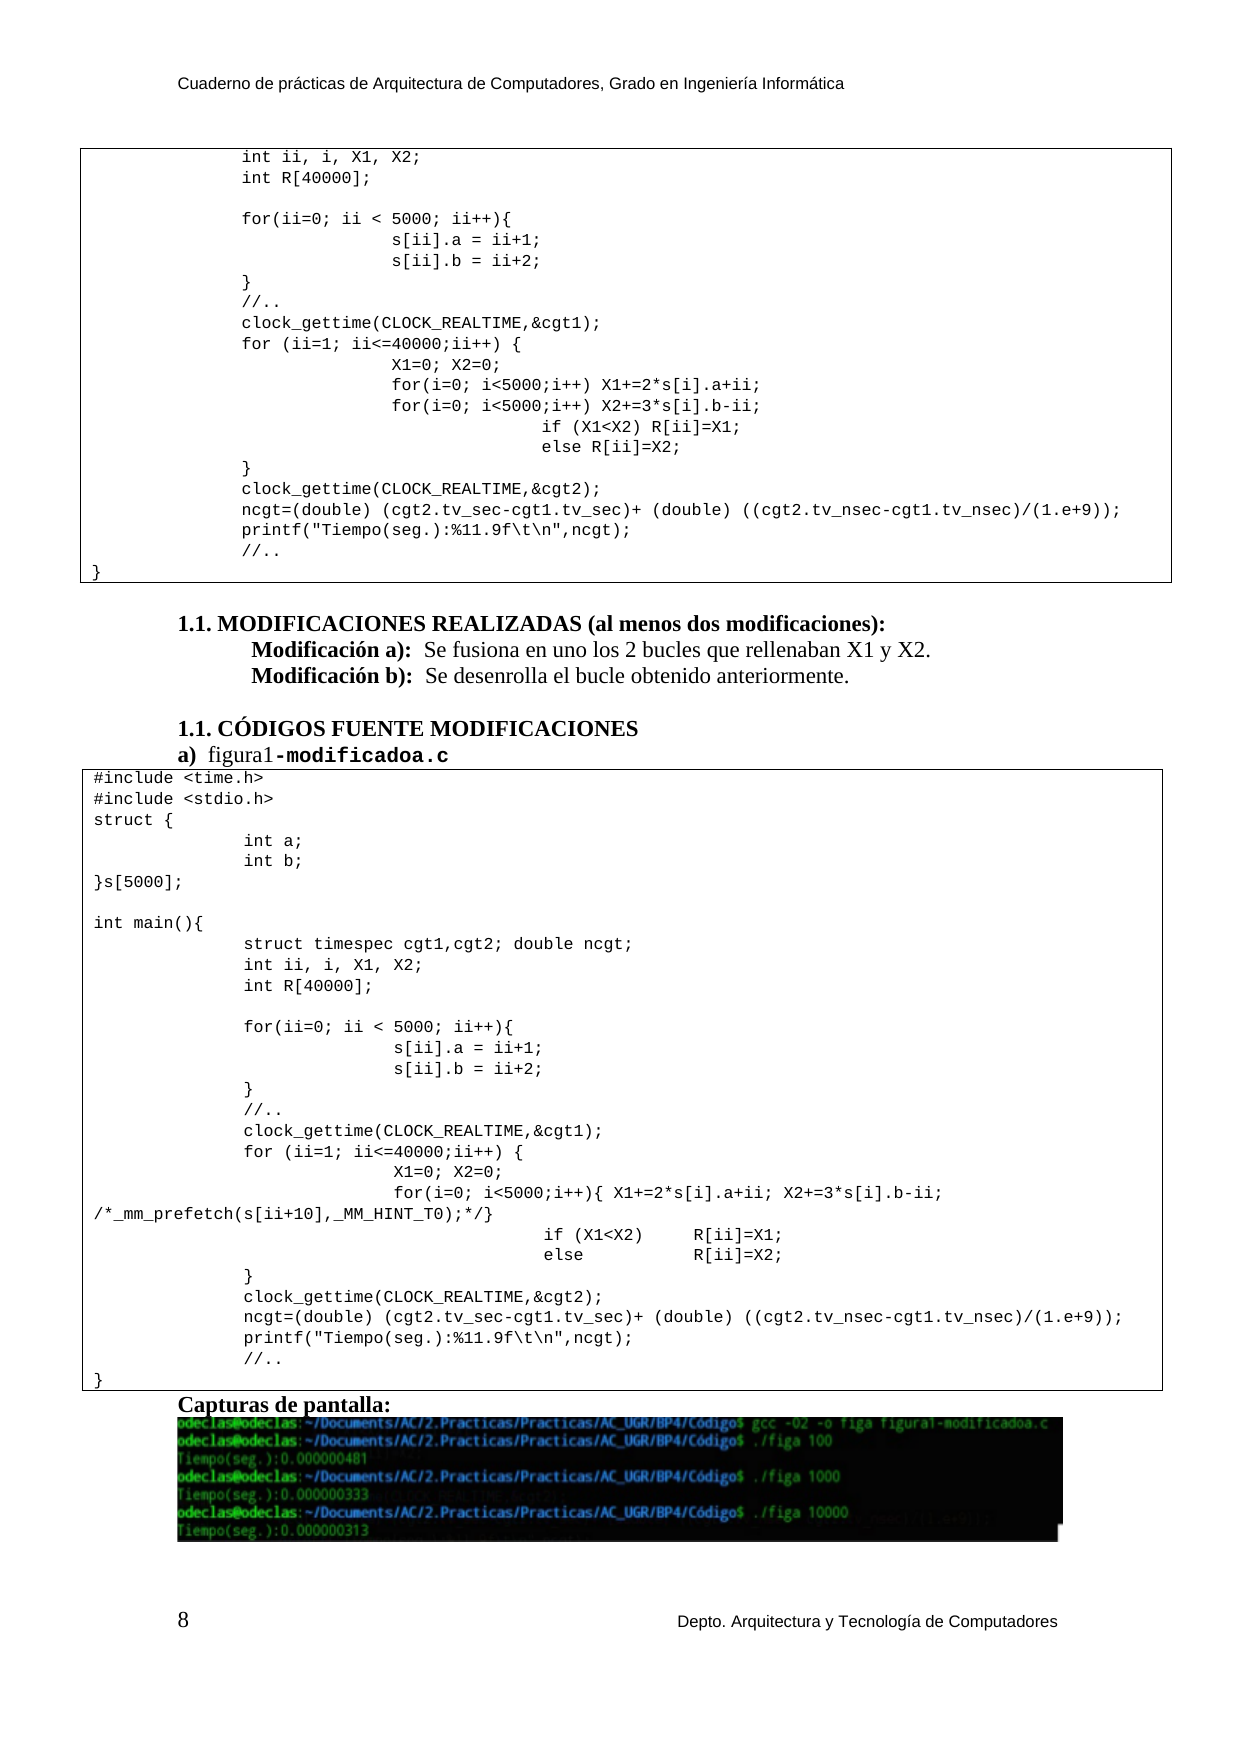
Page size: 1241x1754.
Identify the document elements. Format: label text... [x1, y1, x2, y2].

text 1.1. MODIFICACIONES REALIZADAS (al menos dos modificaciones): [177, 609, 1063, 636]
table_header int ii, i, X1, X2; int R[40000]; for(ii=0; ii < 5000; ii++){ s[ii].a = ii+1; s[ii].b = ii+2; } //.. clock_gettime(CLOCK_REALTIME,&cgt1); for (ii=1; ii<=40000;ii++) { X1=0; X2=0; for(i=0; i<5000;i++) X1+=2*s[i].a+ii; for(i=0; i<5000;i++) X2+=3*s[i].b-ii; if (X1<X2) R[ii]=X1; else R[ii]=X2; } clock_gettime(CLOCK_REALTIME,&cgt2); ncgt=(double) (cgt2.tv_sec-cgt1.tv_sec)+ (double) ((cgt2.tv_nsec-cgt1.tv_nsec)/(1.e+9)); printf("Tiempo(seg.):%11.9f\t\n",ncgt); //.. } [81, 149, 1171, 582]
text Modificación a): Se fusiona en uno los 2 bucles que rellenaban X1 y X2. [177, 636, 1063, 662]
table_header #include <time.h> #include <stdio.h> struct { int a; int b; }s[5000]; int main(){ struct timespec cgt1,cgt2; double ncgt; int ii, i, X1, X2; int R[40000]; for(ii=0; ii < 5000; ii++){ s[ii].a = ii+1; s[ii].b = ii+2; } //.. clock_gettime(CLOCK_REALTIME,&cgt1); for (ii=1; ii<=40000;ii++) { X1=0; X2=0; for(i=0; i<5000;i++){ X1+=2*s[i].a+ii; X2+=3*s[i].b-ii; /*_mm_prefetch(s[ii+10],_MM_HINT_T0);*/} if (X1<X2) R[ii]=X1; else R[ii]=X2; } clock_gettime(CLOCK_REALTIME,&cgt2); ncgt=(double) (cgt2.tv_sec-cgt1.tv_sec)+ (double) ((cgt2.tv_nsec-cgt1.tv_nsec)/(1.e+9)); printf("Tiempo(seg.):%11.9f\t\n",ncgt); //.. } [83, 770, 1162, 1390]
text Capturas de pantalla: [177, 1391, 1063, 1417]
picture [177, 1417, 1063, 1542]
text a) figura1-modificadoa.c [177, 741, 1063, 769]
text 1.1. CÓDIGOS FUENTE MODIFICACIONES [177, 715, 1063, 741]
text Modificación b): Se desenrolla el bucle obtenido anteriormente. [177, 662, 1063, 689]
